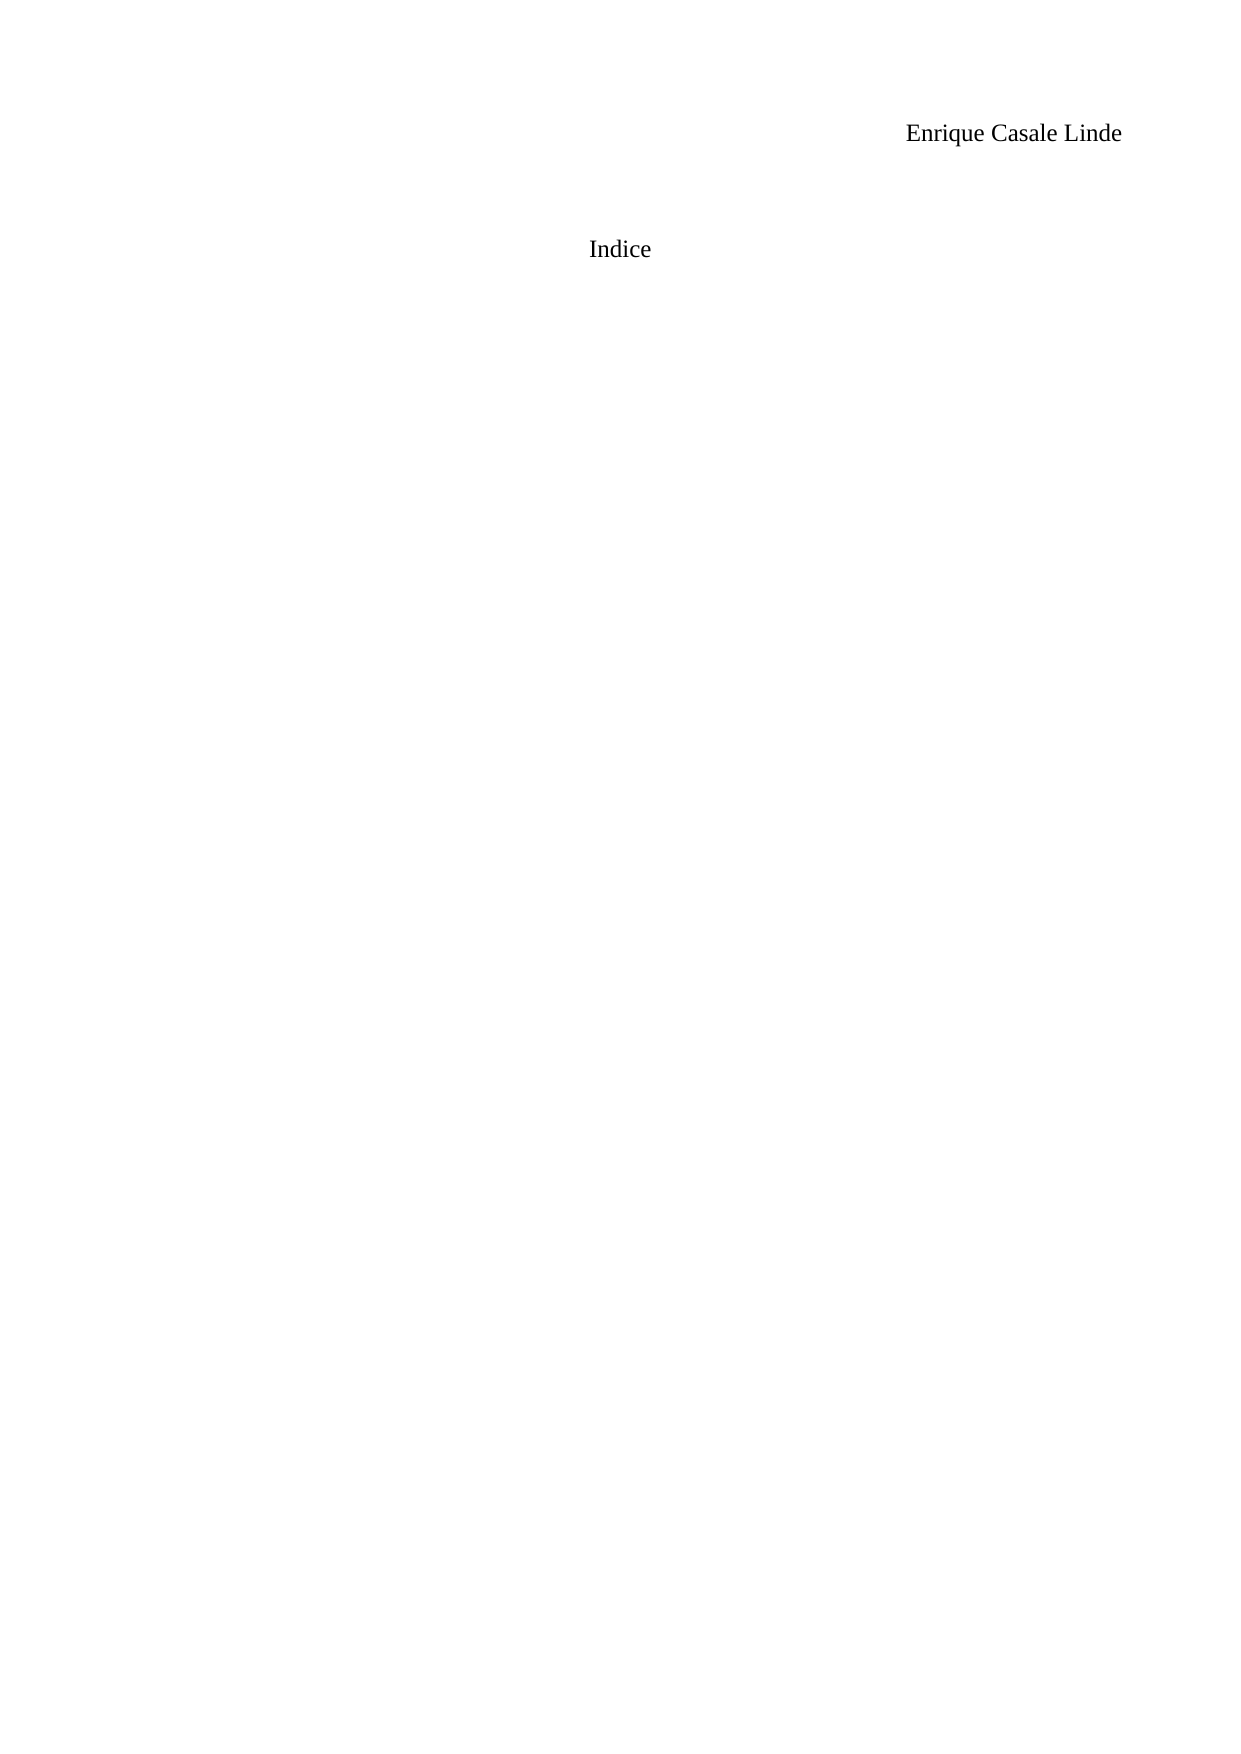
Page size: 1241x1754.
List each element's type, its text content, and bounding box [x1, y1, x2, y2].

text Indice [118, 234, 1122, 263]
